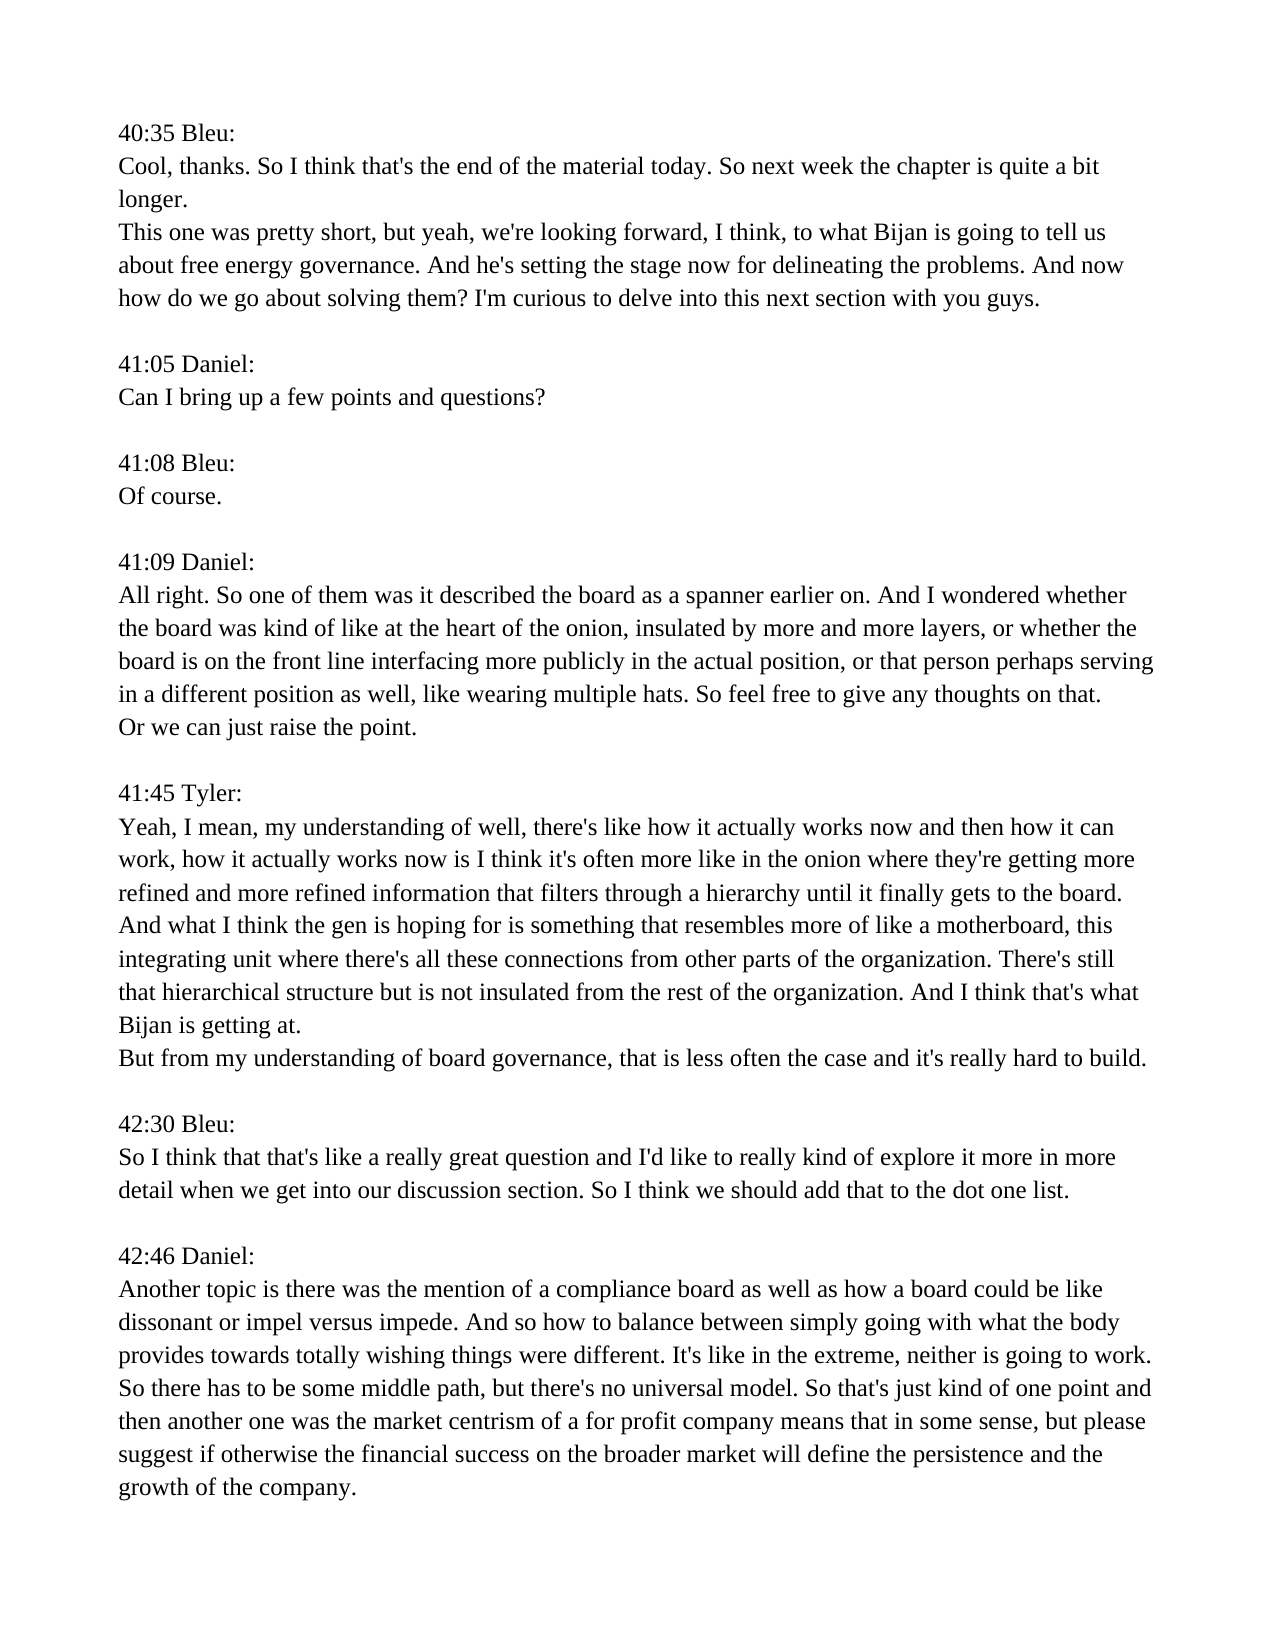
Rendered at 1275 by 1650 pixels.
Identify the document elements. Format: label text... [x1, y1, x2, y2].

text 42:46 Daniel: [118, 1241, 1157, 1269]
text All right. So one of them was it described the board as a spanner earlier on. And I wondered whether the board was kind of like at the heart of the onion, insulated by more and more layers, or whether the board is on the front line interfacing more publicly in the actual position, or that person perhaps serving in a different position as well, like wearing multiple hats. So feel free to give any thoughts on that. [118, 580, 1157, 708]
text Cool, thanks. So I think that's the end of the material today. So next week the chapter is quite a bit longer. [118, 151, 1157, 213]
text 41:09 Daniel: [118, 547, 1157, 576]
text 41:05 Daniel: [118, 349, 1157, 378]
text 41:08 Bleu: [118, 448, 1157, 477]
text 40:35 Bleu: [118, 118, 1157, 147]
text 42:30 Bleu: [118, 1109, 1157, 1137]
text But from my understanding of board governance, that is less often the case and it's really hard to build. [118, 1043, 1157, 1071]
text Another topic is there was the mention of a compliance board as well as how a board could be like dissonant or impel versus impede. And so how to balance between simply going with what the body provides towards totally wishing things were different. It's like in the extreme, neither is going to work. So there has to be some middle path, but there's no universal model. So that's just kind of one point and then another one was the market centrism of a for profit company means that in some sense, but please suggest if otherwise the financial success on the broader market will define the persistence and the growth of the company. [118, 1274, 1157, 1501]
text Of course. [118, 481, 1157, 510]
text Yeah, I mean, my understanding of well, there's like how it actually works now and then how it can work, how it actually works now is I think it's often more like in the onion where they're getting more refined and more refined information that filters through a hierarchy until it finally gets to the board. And what I think the gen is hoping for is something that resembles more of like a motherboard, this integrating unit where there's all these connections from other parts of the organization. There's still that hierarchical structure but is not insulated from the rest of the organization. And I think that's what Bijan is getting at. [118, 812, 1157, 1038]
text 41:45 Tyler: [118, 778, 1157, 807]
text So I think that that's like a really great question and I'd like to really kind of explore it more in more detail when we get into our discussion section. So I think we should add that to the dot one list. [118, 1142, 1157, 1203]
text This one was pretty short, but yeah, we're looking forward, I think, to what Bijan is going to tell us about free energy governance. And he's setting the stage now for delineating the problems. And now how do we go about solving them? I'm curious to delve into this next section with you guys. [118, 217, 1157, 312]
text Or we can just raise the point. [118, 712, 1157, 741]
text Can I bring up a few points and questions? [118, 382, 1157, 411]
